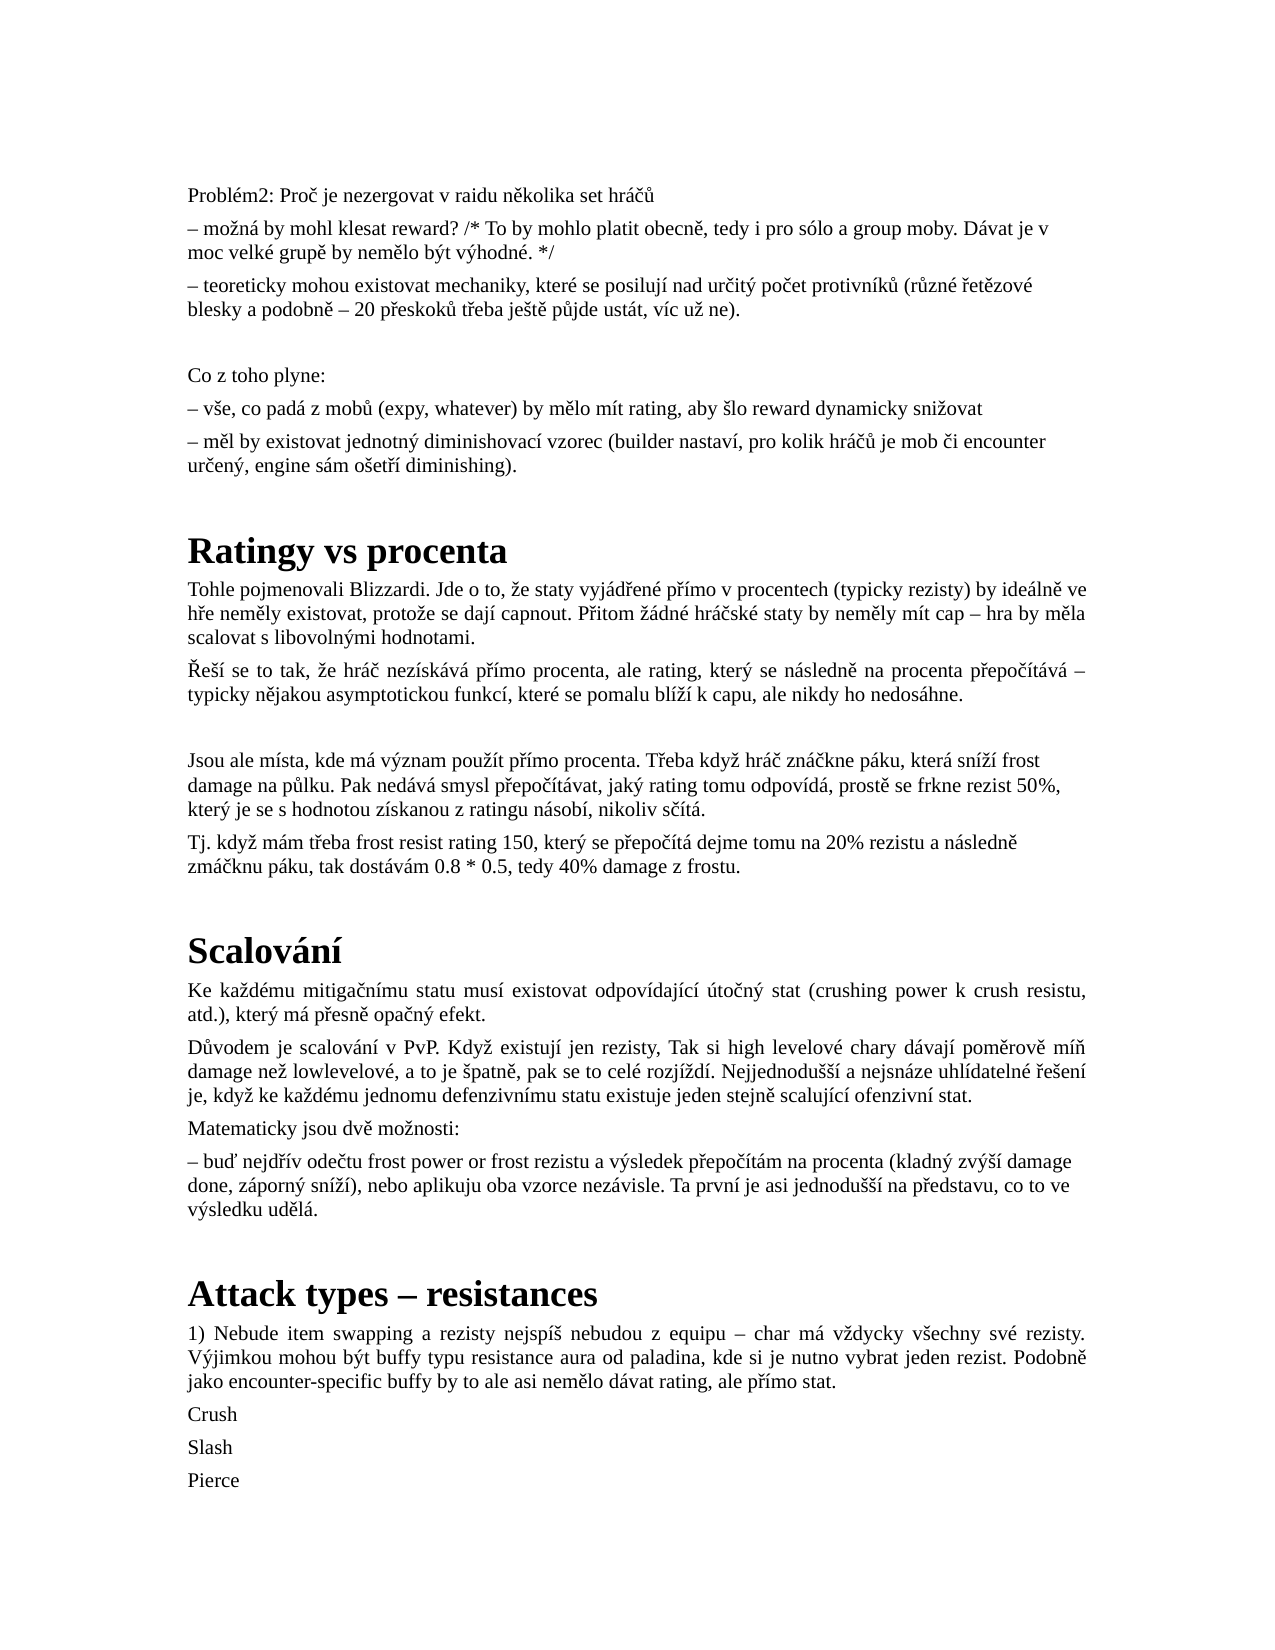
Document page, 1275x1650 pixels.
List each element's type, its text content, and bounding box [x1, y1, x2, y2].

text Ke každému mitigačnímu statu musí existovat odpovídající útočný stat (crushing power k crush resistu, atd.), který má přesně opačný efekt. [187, 977, 1087, 1026]
text Matematicky jsou dvě možnosti: [187, 1116, 1087, 1140]
subtitle Ratingy vs procenta [187, 528, 1087, 571]
text Řeší se to tak, že hráč nezískává přímo procenta, ale rating, který se následně na procenta přepočítává – typicky nějakou asymptotickou funkcí, které se pomalu blíží k capu, ale nikdy ho nedosáhne. [187, 658, 1087, 706]
text Problém2: Proč je nezergovat v raidu několika set hráčů [187, 183, 1087, 207]
text – měl by existovat jednotný diminishovací vzorec (builder nastaví, pro kolik hráčů je mob či encounter určený, engine sám ošetří diminishing). [187, 429, 1087, 477]
subtitle Attack types – resistances [187, 1272, 1087, 1315]
text Pierce [187, 1468, 1087, 1492]
text Tj. když mám třeba frost resist rating 150, který se přepočítá dejme tomu na 20% rezistu a následně zmáčknu páku, tak dostávám 0.8 * 0.5, tedy 40% damage z frostu. [187, 829, 1087, 878]
text Tohle pojmenovali Blizzardi. Jde o to, že staty vyjádřené přímo v procentech (typicky rezisty) by ideálně ve hře neměly existovat, protože se dají capnout. Přitom žádné hráčské staty by neměly mít cap – hra by měla scalovat s libovolnými hodnotami. [187, 577, 1087, 649]
text Důvodem je scalování v PvP. Když existují jen rezisty, Tak si high levelové chary dávají poměrově míň damage než lowlevelové, a to je špatně, pak se to celé rozjíždí. Nejjednodušší a nejsnáze uhlídatelné řešení je, když ke každému jednomu defenzivnímu statu existuje jeden stejně scalující ofenzivní stat. [187, 1034, 1087, 1107]
text – vše, co padá z mobů (expy, whatever) by mělo mít rating, aby šlo reward dynamicky snižovat [187, 396, 1087, 420]
text – buď nejdřív odečtu frost power or frost rezistu a výsledek přepočítám na procenta (kladný zvýší damage done, záporný sníží), nebo aplikuju oba vzorce nezávisle. Ta první je asi jednodušší na představu, co to ve výsledku udělá. [187, 1149, 1087, 1221]
text 1) Nebude item swapping a rezisty nejspíš nebudou z equipu – char má vždycky všechny své rezisty. Výjimkou mohou být buffy typu resistance aura od paladina, kde si je nutno vybrat jeden rezist. Podobně jako encounter-specific buffy by to ale asi nemělo dávat rating, ale přímo stat. [187, 1321, 1087, 1393]
text – teoreticky mohou existovat mechaniky, které se posilují nad určitý počet protivníků (různé řetězové blesky a podobně – 20 přeskoků třeba ještě půjde ustát, víc už ne). [187, 273, 1087, 321]
text Jsou ale místa, kde má význam použít přímo procenta. Třeba když hráč znáčkne páku, která sníží frost damage na půlku. Pak nedává smysl přepočítávat, jaký rating tomu odpovídá, prostě se frkne rezist 50%, který je se s hodnotou získanou z ratingu násobí, nikoliv sčítá. [187, 748, 1087, 821]
text Crush [187, 1402, 1087, 1426]
text – možná by mohl klesat reward? /* To by mohlo platit obecně, tedy i pro sólo a group moby. Dávat je v moc velké grupě by nemělo být výhodné. */ [187, 216, 1087, 264]
subtitle Scalování [187, 928, 1087, 972]
text Co z toho plyne: [187, 363, 1087, 387]
text Slash [187, 1435, 1087, 1459]
